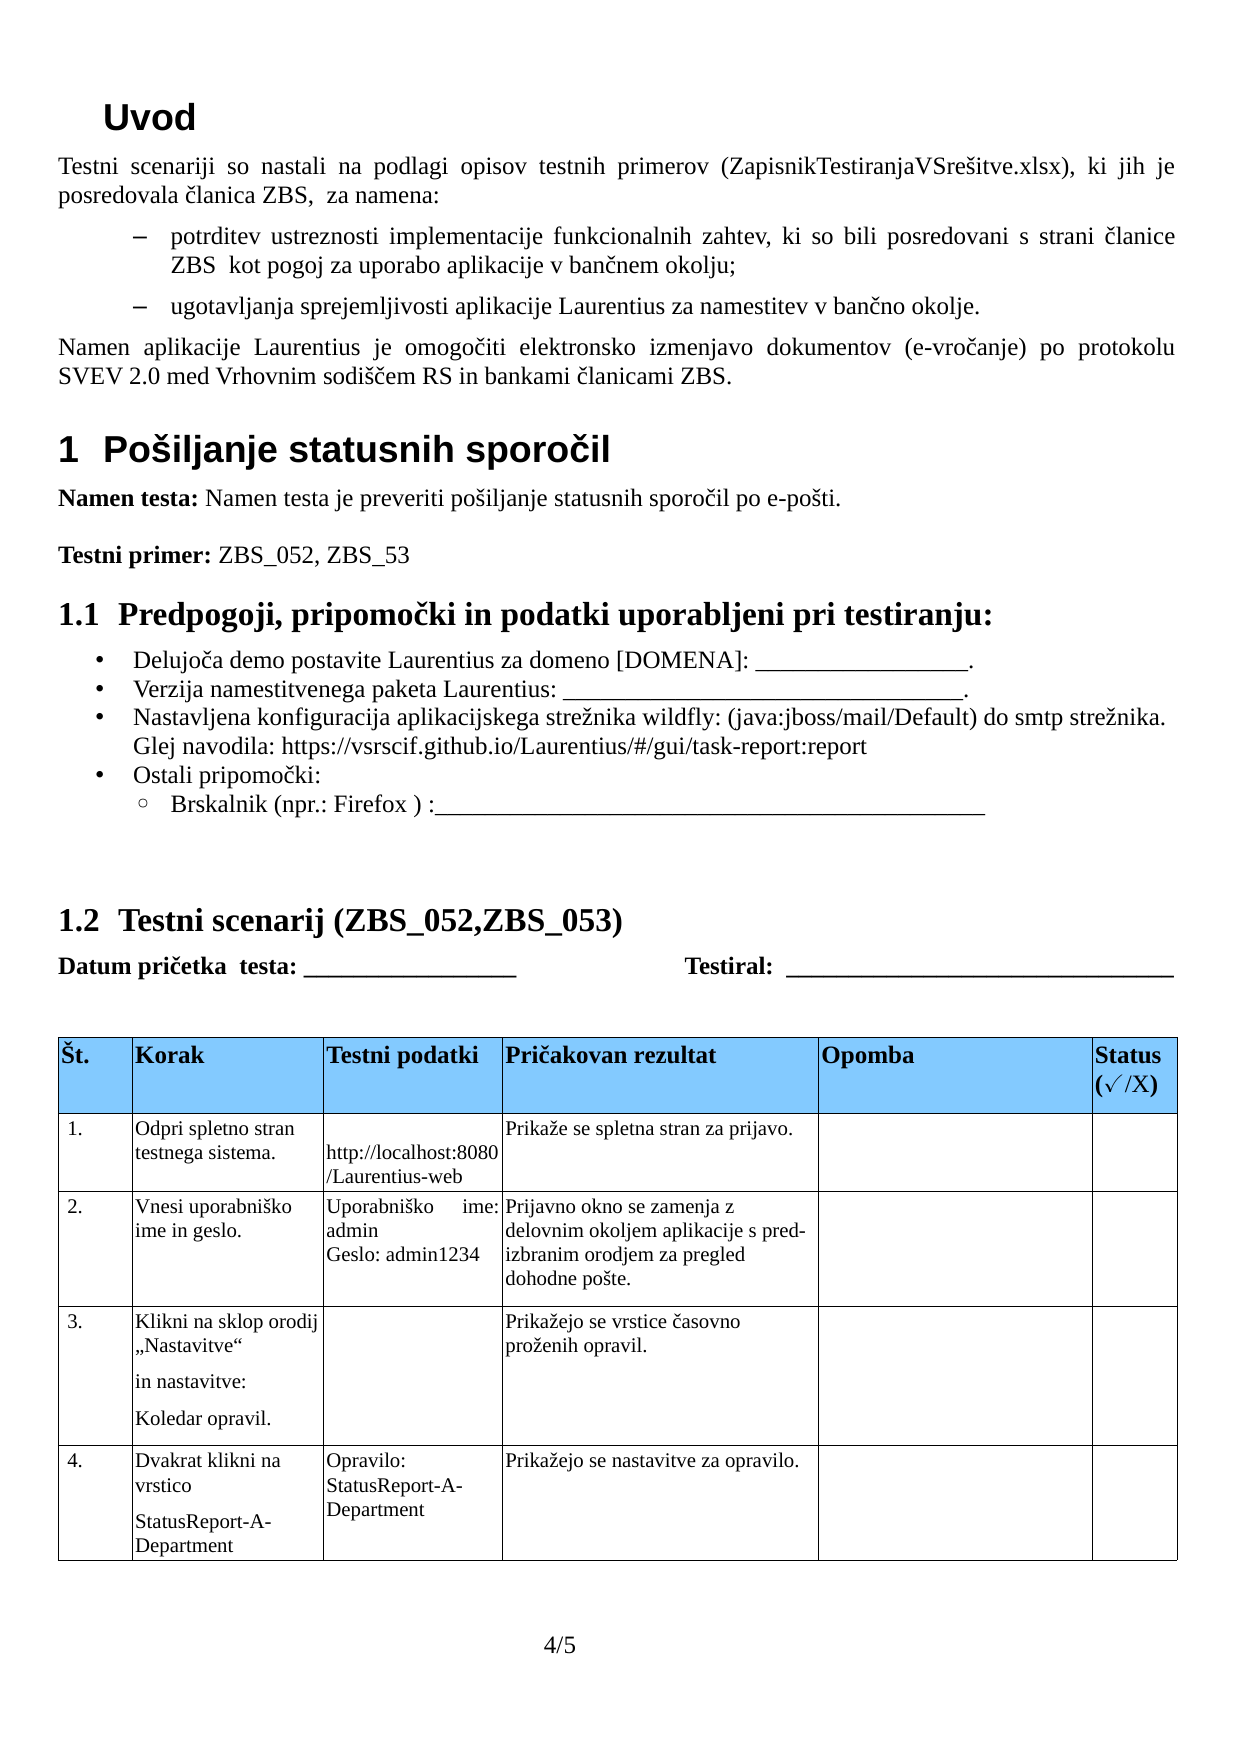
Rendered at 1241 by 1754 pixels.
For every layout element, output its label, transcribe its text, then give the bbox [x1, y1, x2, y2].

table_header Pričakovan rezultat [503, 1038, 818, 1113]
table_cell [819, 1192, 1092, 1306]
table_cell [1093, 1307, 1177, 1445]
table_cell Prijavno okno se zamenja z delovnim okoljem aplikacije s pred-izbranim orodjem za pregled dohodne pošte. [503, 1192, 818, 1306]
table_cell [59, 1192, 132, 1306]
table_cell [1093, 1446, 1177, 1560]
text Namen testa: Namen testa je preveriti pošiljanje statusnih sporočil po e-pošti. [58, 483, 1177, 512]
text Datum pričetka testa: _________________ Testiral: _______________________________ [58, 951, 1177, 979]
subtitle Testni scenarij (ZBS_052,ZBS_053) [58, 900, 1177, 938]
table_cell http://localhost:8080/Laurentius-web [324, 1114, 502, 1191]
table_cell [1093, 1192, 1177, 1306]
table_cell Prikažejo se vrstice časovno proženih opravil. [503, 1307, 818, 1445]
table_cell [819, 1307, 1092, 1445]
table_cell Prikažejo se nastavitve za opravilo. [503, 1446, 818, 1560]
table_cell [324, 1307, 502, 1445]
table_header Korak [133, 1038, 323, 1113]
list Ostali pripomočki: [95, 760, 1177, 789]
subtitle Uvod [58, 95, 1177, 138]
table_cell [59, 1446, 132, 1560]
text Testni scenariji so nastali na podlagi opisov testnih primerov (ZapisnikTestiranjaVSrešitve.xlsx), ki jih je posredovala članica ZBS, za namena: [58, 151, 1177, 208]
table_cell Vnesi uporabniško ime in geslo. [133, 1192, 323, 1306]
subtitle Predpogoji, pripomočki in podatki uporabljeni pri testiranju: [58, 594, 1177, 632]
text Testni primer: ZBS_052, ZBS_53 [58, 540, 1177, 569]
table_cell Opravilo: StatusReport-A-Department [324, 1446, 502, 1560]
table_cell Dvakrat klikni na vrstico StatusReport-A-Department [133, 1446, 323, 1560]
table_cell [819, 1446, 1092, 1560]
subtitle Pošiljanje statusnih sporočil [58, 427, 1177, 470]
table_cell Uporabniško ime: admin Geslo: admin1234 [324, 1192, 502, 1306]
table_cell [1093, 1114, 1177, 1191]
list ugotavljanja sprejemljivosti aplikacije Laurentius za namestitev v bančno okolje. [133, 291, 1177, 320]
table_cell Klikni na sklop orodij „Nastavitve“ in nastavitve: Koledar opravil. [133, 1307, 323, 1445]
table_cell [59, 1114, 132, 1191]
text Namen aplikacije Laurentius je omogočiti elektronsko izmenjavo dokumentov (e-vročanje) po protokolu SVEV 2.0 med Vrhovnim sodiščem RS in bankami članicami ZBS. [58, 332, 1177, 390]
table_header Opomba [819, 1038, 1092, 1113]
table_header Testni podatki [324, 1038, 502, 1113]
table_cell Odpri spletno stran testnega sistema. [133, 1114, 323, 1191]
list Brskalnik (npr.: Firefox ) :____________________________________________ [133, 789, 1177, 817]
table_header Št. [59, 1038, 132, 1113]
list Delujoča demo postavite Laurentius za domeno [DOMENA]: _________________. [95, 645, 1177, 674]
table_cell [819, 1114, 1092, 1191]
list Nastavljena konfiguracija aplikacijskega strežnika wildfly: (java:jboss/mail/Default) do smtp strežnika. Glej navodila: https://vsrscif.github.io/Laurentius/#/gui/task-report:report [95, 702, 1177, 760]
table_header Status (✓/X) [1093, 1038, 1177, 1113]
table_cell Prikaže se spletna stran za prijavo. [503, 1114, 818, 1191]
list potrditev ustreznosti implementacije funkcionalnih zahtev, ki so bili posredovani s strani članice ZBS kot pogoj za uporabo aplikacije v bančnem okolju; [133, 221, 1177, 278]
list Verzija namestitvenega paketa Laurentius: ________________________________. [95, 674, 1177, 702]
table_cell [59, 1307, 132, 1445]
